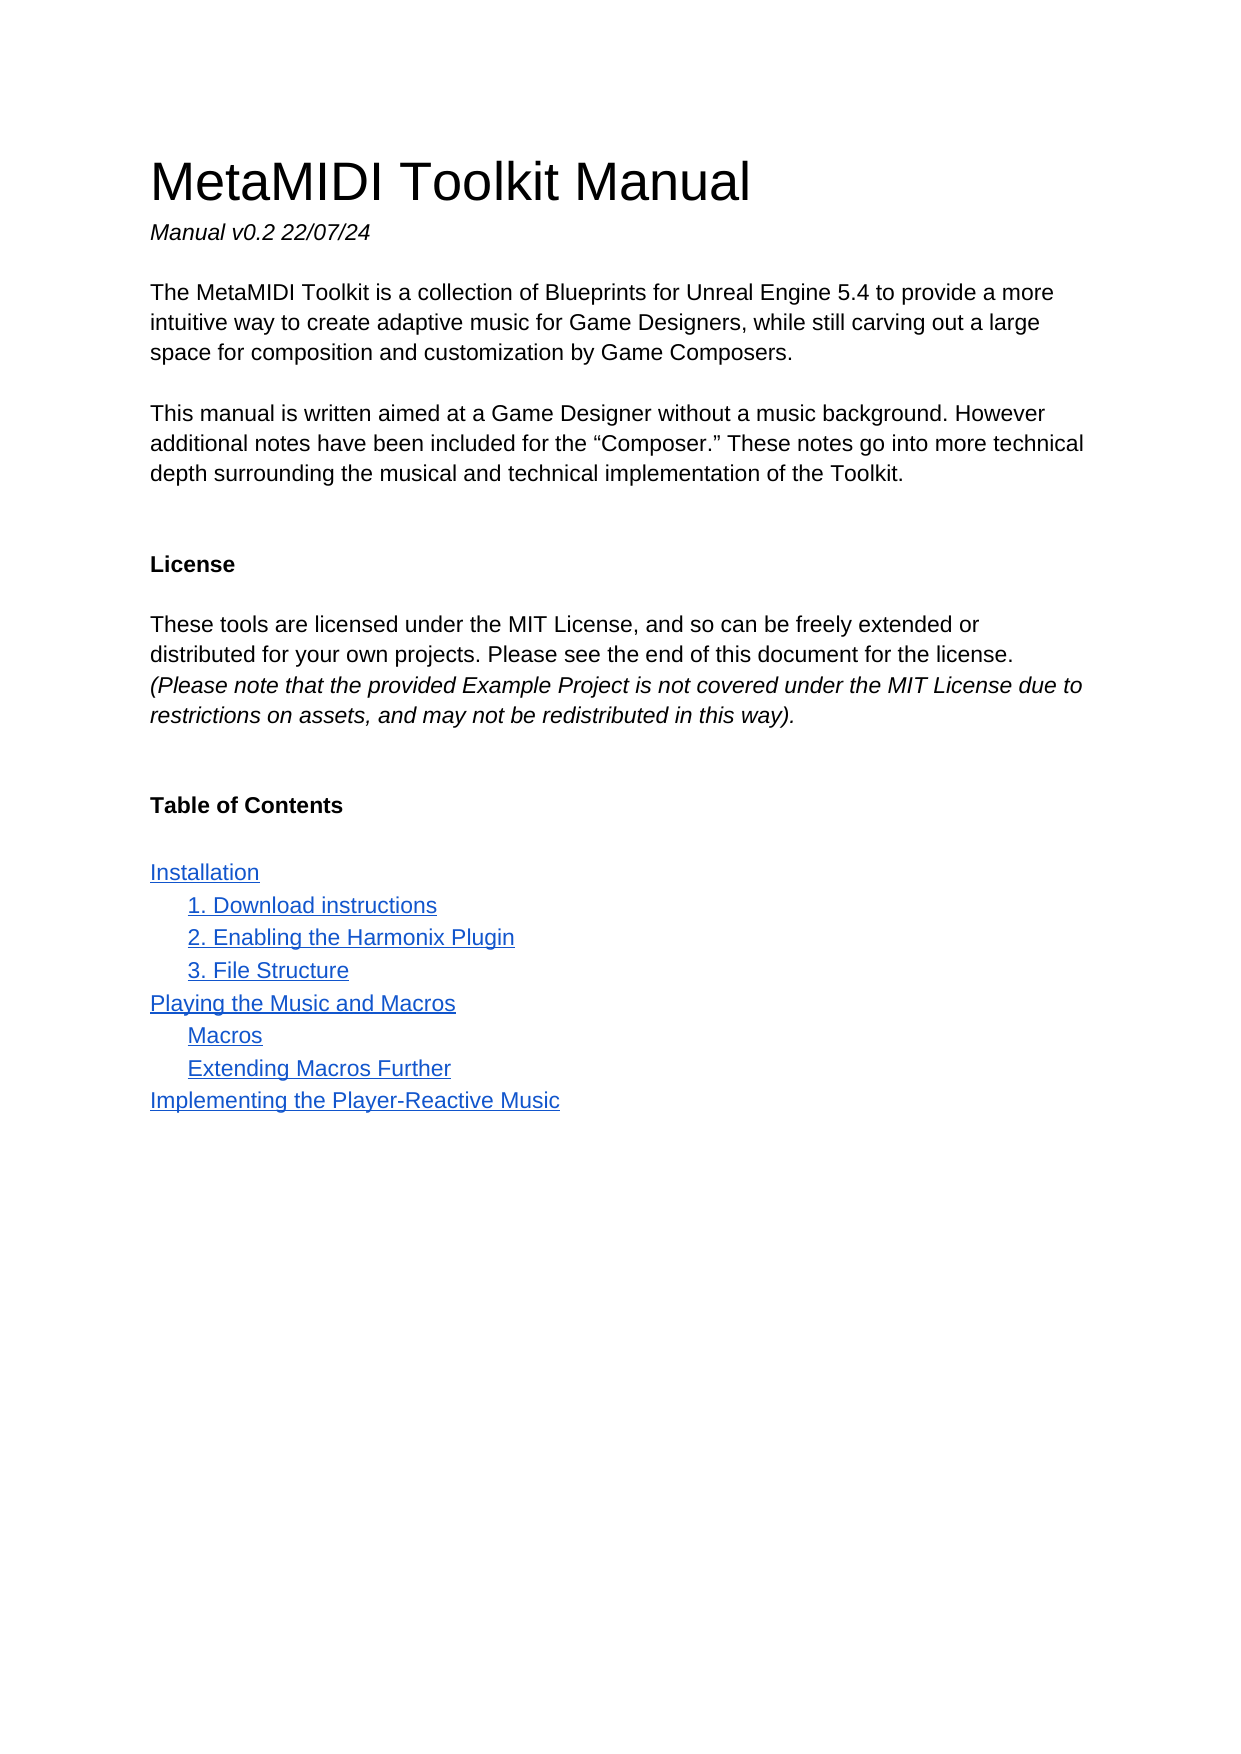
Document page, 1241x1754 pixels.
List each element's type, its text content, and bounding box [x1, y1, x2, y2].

text License [150, 551, 1090, 577]
title MetaMIDI Toolkit Manual [150, 150, 1090, 212]
text Playing the Music and Macros [150, 989, 1090, 1016]
text The MetaMIDI Toolkit is a collection of Blueprints for Unreal Engine 5.4 to provide a more intuitive way to create adaptive music for Game Designers, while still carving out a large space for composition and customization by Game Composers. [150, 279, 1090, 366]
text Table of Contents [150, 792, 1090, 819]
text (Please note that the provided Example Project is not covered under the MIT License due to restrictions on assets, and may not be redistributed in this way). [150, 672, 1090, 728]
text Extending Macros Further [187, 1055, 1090, 1081]
text Macros [187, 1022, 1090, 1048]
text Implementing the Player-Reactive Music [150, 1087, 1090, 1114]
text These tools are licensed under the MIT License, and so can be freely extended or distributed for your own projects. Please see the end of this document for the license. [150, 611, 1090, 668]
text 1. Download instructions [187, 892, 1090, 918]
text Installation [150, 859, 1090, 886]
text 2. Enabling the Harmonix Plugin [187, 924, 1090, 951]
text 3. File Structure [187, 957, 1090, 983]
text This manual is written aimed at a Game Designer without a music background. However additional notes have been included for the “Composer.” These notes go into more technical depth surrounding the musical and technical implementation of the Toolkit. [150, 400, 1090, 487]
text Manual v0.2 22/07/24 [150, 218, 1090, 245]
